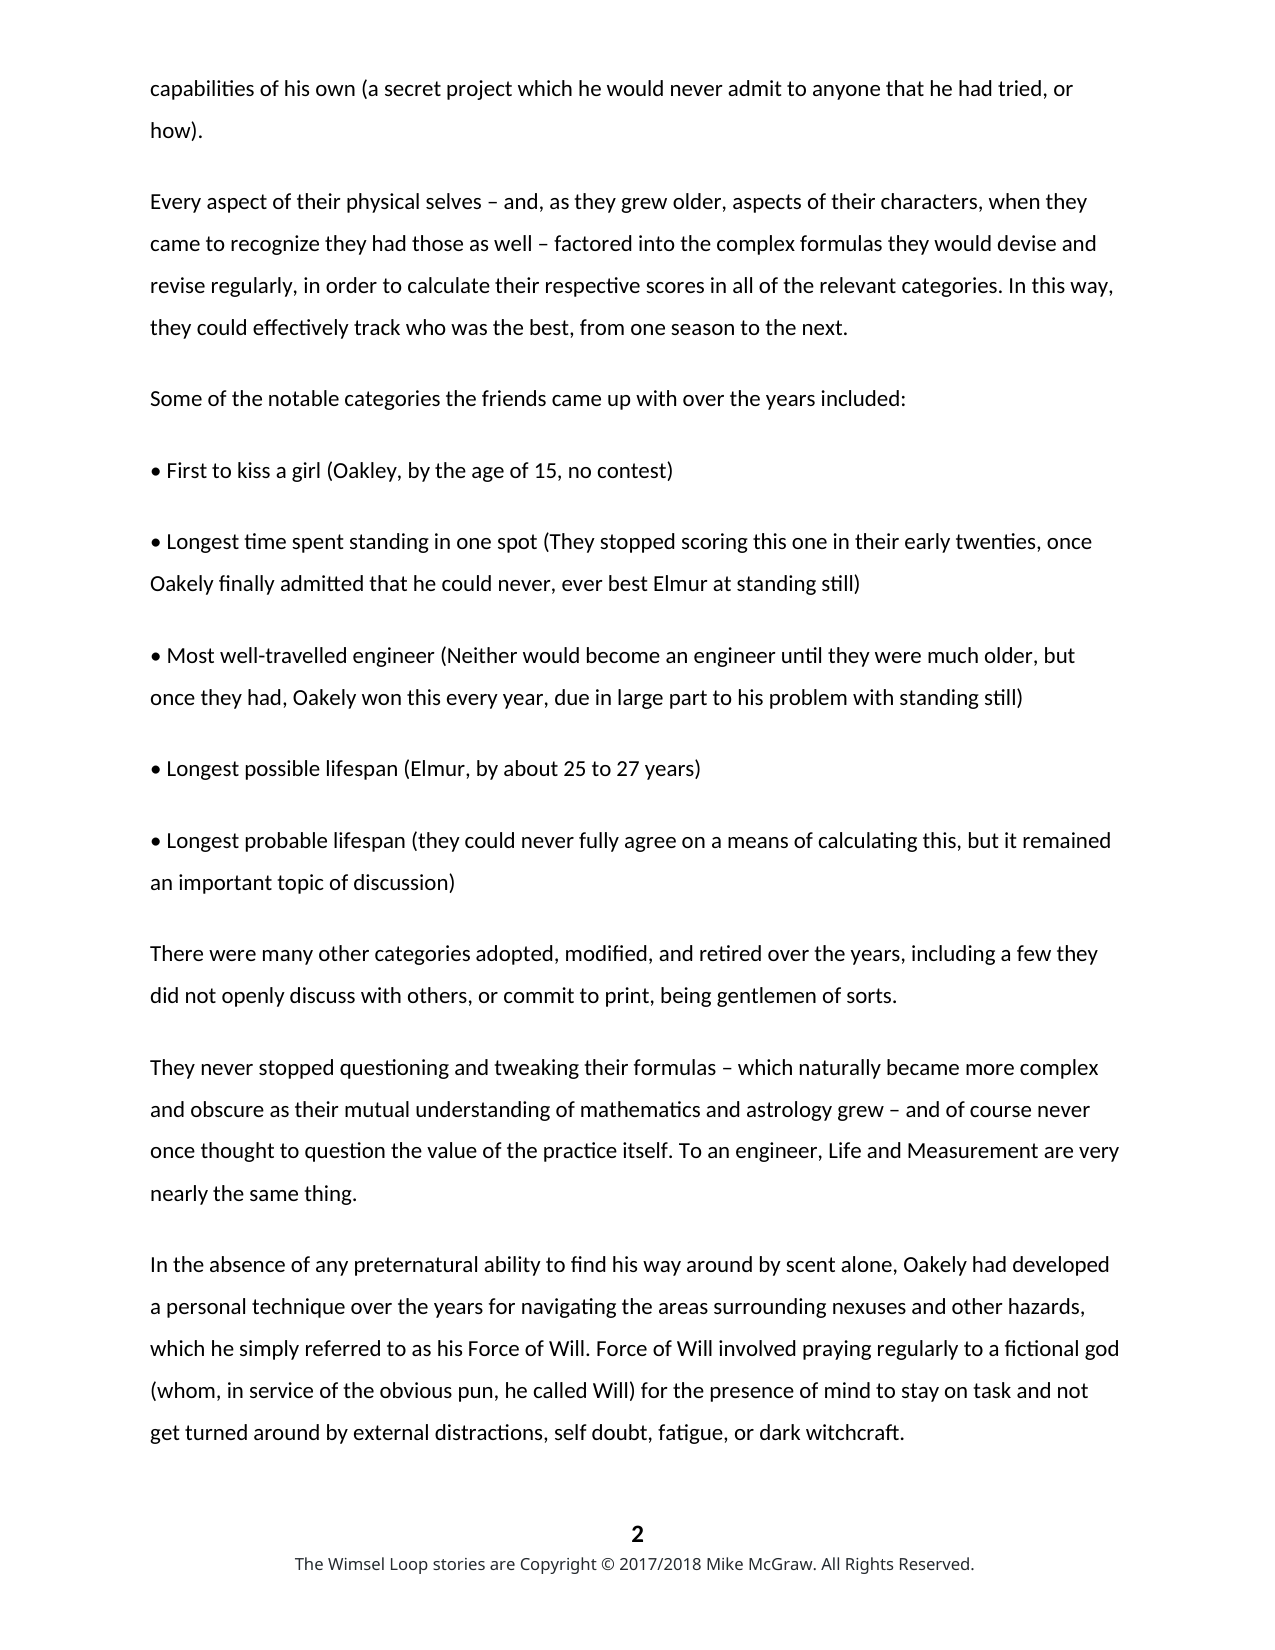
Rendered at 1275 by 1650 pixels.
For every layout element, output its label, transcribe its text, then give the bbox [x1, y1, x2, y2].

text Every aspect of their physical selves – and, as they grew older, aspects of their characters, when they came to recognize they had those as well – factored into the complex formulas they would devise and revise regularly, in order to calculate their respective scores in all of the relevant categories. In this way, they could effectively track who was the best, from one season to the next. [150, 187, 1125, 341]
text capabilities of his own (a secret project which he would never admit to anyone that he had tried, or how). [150, 74, 1125, 144]
text • Longest possible lifespan (Elmur, by about 25 to 27 years) [150, 754, 1125, 782]
text They never stopped questioning and tweaking their formulas – which naturally became more complex and obscure as their mutual understanding of mathematics and astrology grew – and of course never once thought to question the value of the practice itself. To an engineer, Life and Measurement are very nearly the same thing. [150, 1053, 1125, 1207]
text In the absence of any preternatural ability to find his way around by scent alone, Oakely had developed a personal technique over the years for navigating the areas surrounding nexuses and other hazards, which he simply referred to as his Force of Will. Force of Will involved praying regularly to a fictional god (whom, in service of the obvious pun, he called Will) for the presence of mind to stay on task and not get turned around by external distractions, self doubt, fatigue, or dark witchcraft. [150, 1250, 1125, 1446]
text • First to kiss a girl (Oakley, by the age of 15, no contest) [150, 456, 1125, 484]
text • Most well-travelled engineer (Neither would become an engineer until they were much older, but once they had, Oakely won this every year, due in large part to his problem with standing still) [150, 641, 1125, 711]
text • Longest time spent standing in one spot (They stopped scoring this one in their early twenties, once Oakely finally admitted that he could never, ever best Elmur at standing still) [150, 527, 1125, 597]
text • Longest probable lifespan (they could never fully agree on a means of calculating this, but it remained an important topic of discussion) [150, 826, 1125, 896]
text There were many other categories adopted, modified, and retired over the years, including a few they did not openly discuss with others, or commit to print, being gentlemen of sorts. [150, 939, 1125, 1009]
text Some of the notable categories the friends came up with over the years included: [150, 384, 1125, 413]
